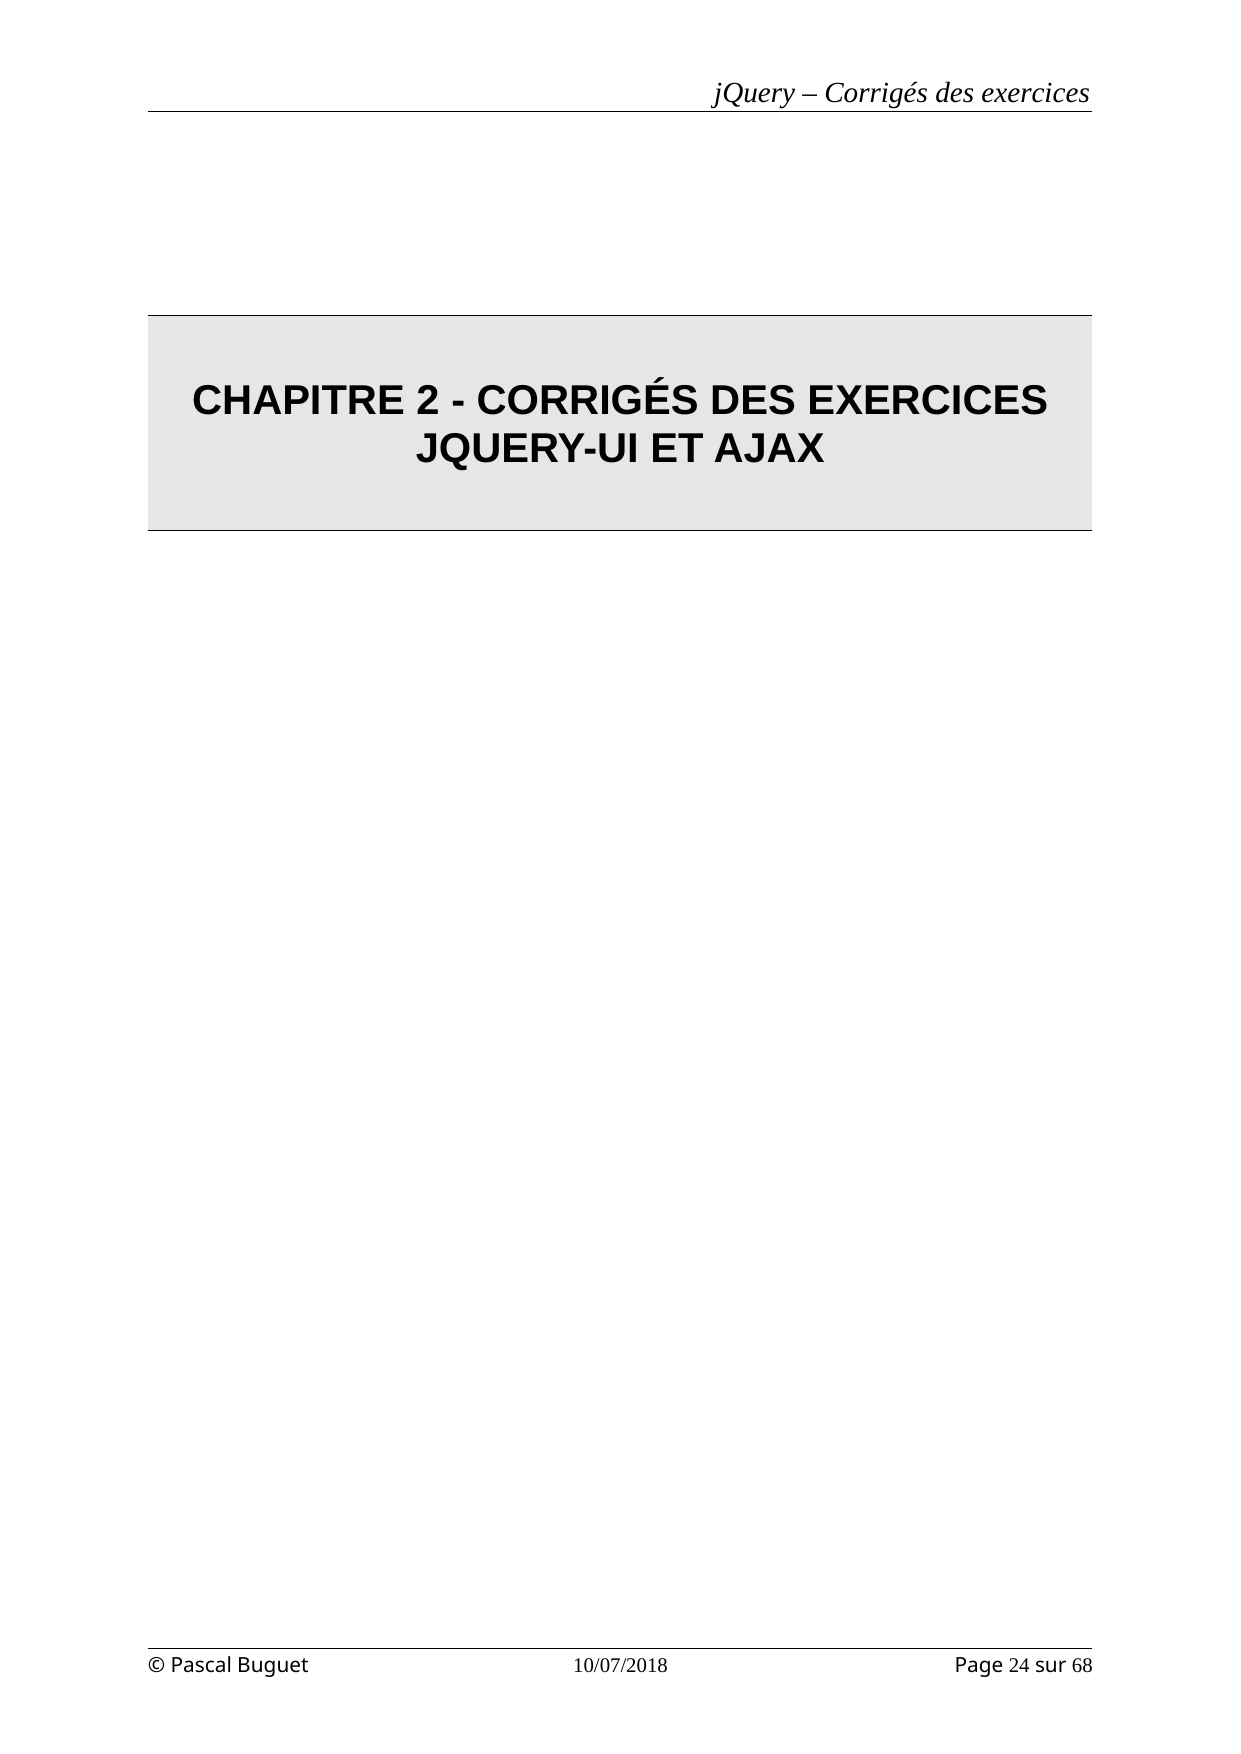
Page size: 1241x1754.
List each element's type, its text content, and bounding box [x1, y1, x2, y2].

subtitle - Corrigés des exercices jQuery-UI et AJAX [148, 316, 1092, 530]
